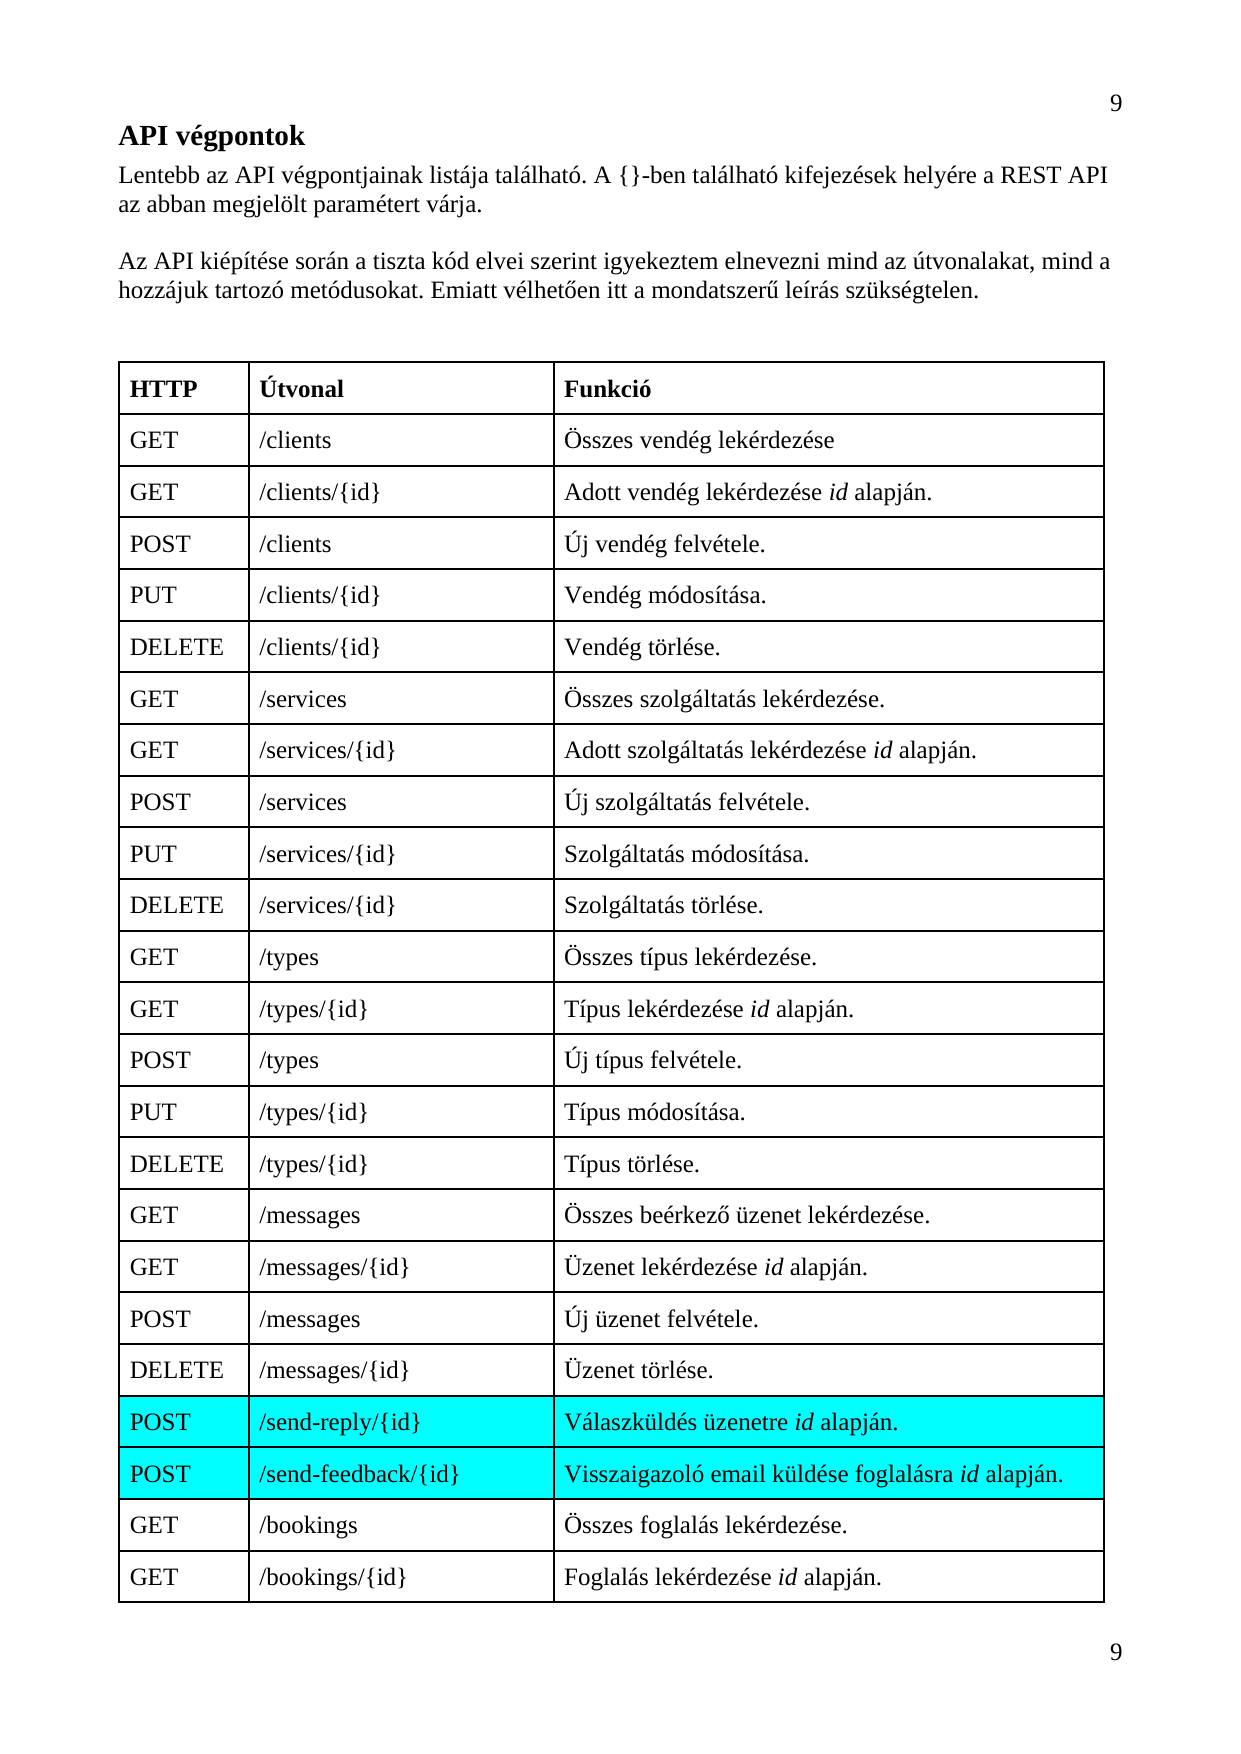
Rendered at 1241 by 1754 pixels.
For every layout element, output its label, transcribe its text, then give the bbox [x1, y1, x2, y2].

table_cell /services/{id} [250, 880, 553, 929]
table_cell /clients [250, 415, 553, 464]
table_cell GET [120, 467, 248, 516]
table_cell DELETE [120, 622, 248, 671]
table_cell /clients [250, 518, 553, 568]
table_cell /types/{id} [250, 1087, 553, 1136]
table_cell DELETE [120, 1138, 248, 1188]
table_cell /send-feedback/{id} [250, 1448, 553, 1498]
table_cell Foglalás lekérdezése id alapján. [555, 1552, 1103, 1601]
table_cell Összes szolgáltatás lekérdezése. [555, 673, 1103, 723]
table_cell GET [120, 1190, 248, 1239]
table_header HTTP [120, 363, 248, 413]
table_cell GET [120, 932, 248, 981]
table_cell GET [120, 1242, 248, 1291]
table_cell Visszaigazoló email küldése foglalásra id alapján. [555, 1448, 1103, 1498]
table_cell /services/{id} [250, 828, 553, 878]
table_cell Típus lekérdezése id alapján. [555, 983, 1103, 1033]
table_cell /services [250, 777, 553, 826]
table_cell GET [120, 983, 248, 1033]
table_cell /types [250, 1035, 553, 1084]
table_cell /send-reply/{id} [250, 1397, 553, 1446]
table_cell /types/{id} [250, 1138, 553, 1188]
table_cell Összes beérkező üzenet lekérdezése. [555, 1190, 1103, 1239]
table_cell PUT [120, 1087, 248, 1136]
table_cell Szolgáltatás módosítása. [555, 828, 1103, 878]
table_cell GET [120, 415, 248, 464]
table_header Funkció [555, 363, 1103, 413]
table_cell /services/{id} [250, 725, 553, 774]
table_cell /services [250, 673, 553, 723]
table_cell GET [120, 1552, 248, 1601]
table_cell Üzenet törlése. [555, 1345, 1103, 1394]
table_cell /clients/{id} [250, 622, 553, 671]
table_cell Új vendég felvétele. [555, 518, 1103, 568]
table_cell POST [120, 1293, 248, 1343]
table_cell PUT [120, 570, 248, 619]
table_cell Típus módosítása. [555, 1087, 1103, 1136]
table_cell Adott szolgáltatás lekérdezése id alapján. [555, 725, 1103, 774]
table_cell Típus törlése. [555, 1138, 1103, 1188]
table_cell DELETE [120, 1345, 248, 1394]
table_cell Összes foglalás lekérdezése. [555, 1500, 1103, 1549]
table_cell Szolgáltatás törlése. [555, 880, 1103, 929]
table_cell Új üzenet felvétele. [555, 1293, 1103, 1343]
table_cell /types [250, 932, 553, 981]
table_cell /clients/{id} [250, 570, 553, 619]
table_cell Válaszküldés üzenetre id alapján. [555, 1397, 1103, 1446]
table_cell /messages [250, 1190, 553, 1239]
text Lentebb az API végpontjainak listája található. A {}-ben található kifejezések helyére a REST API az abban megjelölt paramétert várja. [118, 160, 1122, 217]
table_cell Összes típus lekérdezése. [555, 932, 1103, 981]
table_cell Adott vendég lekérdezése id alapján. [555, 467, 1103, 516]
table_cell Összes vendég lekérdezése [555, 415, 1103, 464]
table_cell POST [120, 1397, 248, 1446]
table_cell POST [120, 1448, 248, 1498]
table_cell POST [120, 518, 248, 568]
table_cell /bookings [250, 1500, 553, 1549]
table_cell DELETE [120, 880, 248, 929]
table_cell /bookings/{id} [250, 1552, 553, 1601]
table_cell POST [120, 777, 248, 826]
table_cell Új típus felvétele. [555, 1035, 1103, 1084]
table_cell /messages/{id} [250, 1345, 553, 1394]
table_cell /types/{id} [250, 983, 553, 1033]
table_cell /clients/{id} [250, 467, 553, 516]
text Az API kiépítése során a tiszta kód elvei szerint igyekeztem elnevezni mind az útvonalakat, mind a hozzájuk tartozó metódusokat. Emiatt vélhetően itt a mondatszerű leírás szükségtelen. [118, 246, 1122, 304]
table_cell GET [120, 673, 248, 723]
table_cell Üzenet lekérdezése id alapján. [555, 1242, 1103, 1291]
table_cell GET [120, 725, 248, 774]
table_cell POST [120, 1035, 248, 1084]
table_cell Új szolgáltatás felvétele. [555, 777, 1103, 826]
table_header Útvonal [250, 363, 553, 413]
table_cell PUT [120, 828, 248, 878]
table_cell GET [120, 1500, 248, 1549]
table_cell /messages [250, 1293, 553, 1343]
table_cell Vendég módosítása. [555, 570, 1103, 619]
table_cell Vendég törlése. [555, 622, 1103, 671]
table_cell /messages/{id} [250, 1242, 553, 1291]
subtitle API végpontok [118, 118, 1122, 152]
